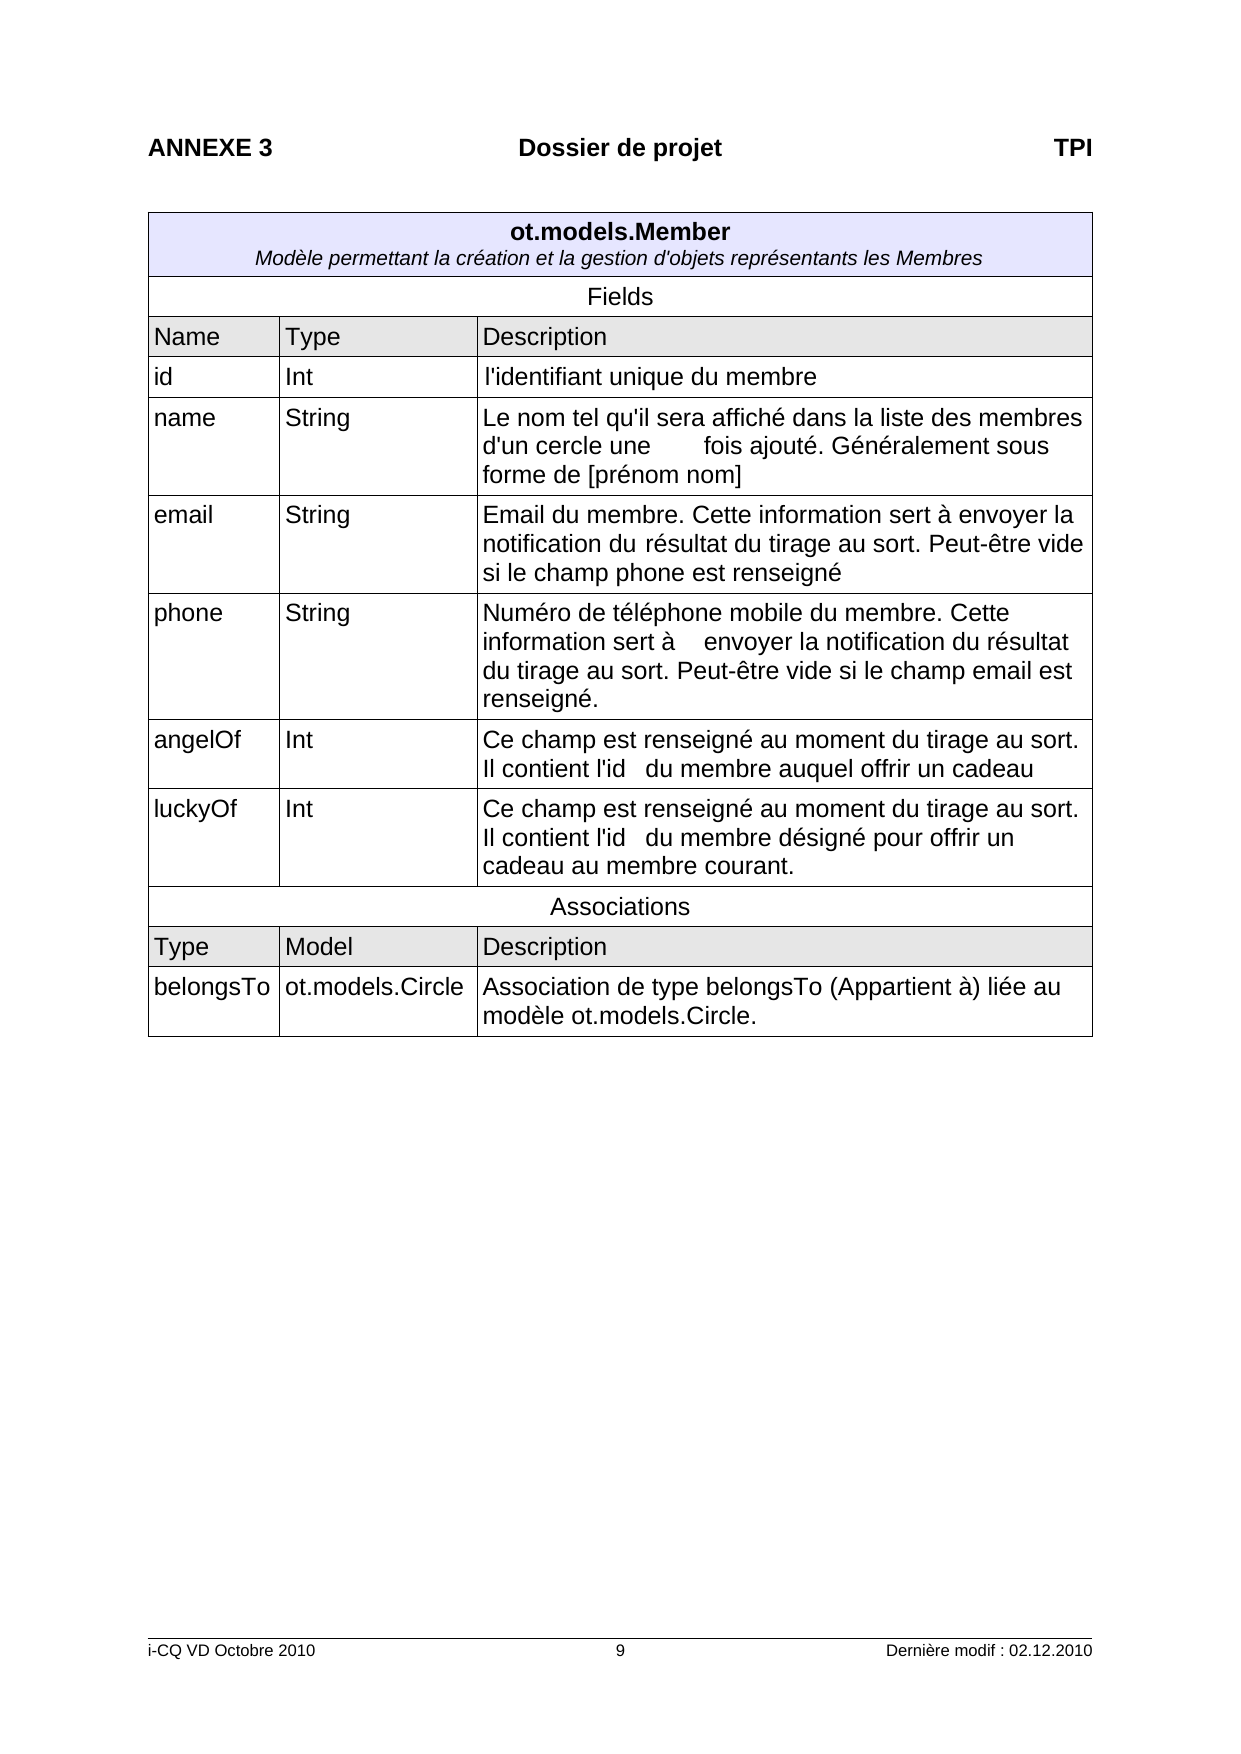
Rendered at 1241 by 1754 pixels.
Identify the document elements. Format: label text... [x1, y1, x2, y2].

table_cell Le nom tel qu'il sera affiché dans la liste des membres d'un cercle une fois ajouté. Généralement sous forme de [prénom nom] [478, 398, 1092, 494]
table_cell Description [478, 927, 1092, 966]
table_cell l'identifiant unique du membre [478, 357, 1092, 397]
table_cell name [149, 398, 279, 494]
table_cell Association de type belongsTo (Appartient à) liée au modèle ot.models.Circle. [478, 967, 1092, 1036]
table_cell String [280, 496, 477, 592]
table_cell id [149, 357, 279, 397]
table_header ot.models.Member Modèle permettant la création et la gestion d'objets représentants les Membres [149, 213, 1092, 276]
table_cell Int [280, 357, 477, 397]
table_cell Name [149, 317, 279, 356]
table_cell angelOf [149, 720, 279, 788]
table_cell email [149, 496, 279, 592]
table_cell Model [280, 927, 477, 966]
table_cell Associations [149, 887, 1092, 926]
table_cell Type [280, 317, 477, 356]
table_cell belongsTo [149, 967, 279, 1036]
table_cell ot.models.Circle [280, 967, 477, 1036]
table_cell Type [149, 927, 279, 966]
table_cell Ce champ est renseigné au moment du tirage au sort. Il contient l'id du membre désigné pour offrir un cadeau au membre courant. [478, 789, 1092, 886]
table_cell Ce champ est renseigné au moment du tirage au sort. Il contient l'id du membre auquel offrir un cadeau [478, 720, 1092, 788]
table_cell Int [280, 789, 477, 886]
table_cell phone [149, 594, 279, 719]
table_cell Int [280, 720, 477, 788]
table_cell String [280, 398, 477, 494]
table_cell String [280, 594, 477, 719]
table_cell Numéro de téléphone mobile du membre. Cette information sert à envoyer la notification du résultat du tirage au sort. Peut-être vide si le champ email est renseigné. [478, 594, 1092, 719]
table_cell Email du membre. Cette information sert à envoyer la notification du résultat du tirage au sort. Peut-être vide si le champ phone est renseigné [478, 496, 1092, 592]
table_cell luckyOf [149, 789, 279, 886]
table_cell Fields [149, 277, 1092, 316]
table_cell Description [478, 317, 1092, 356]
